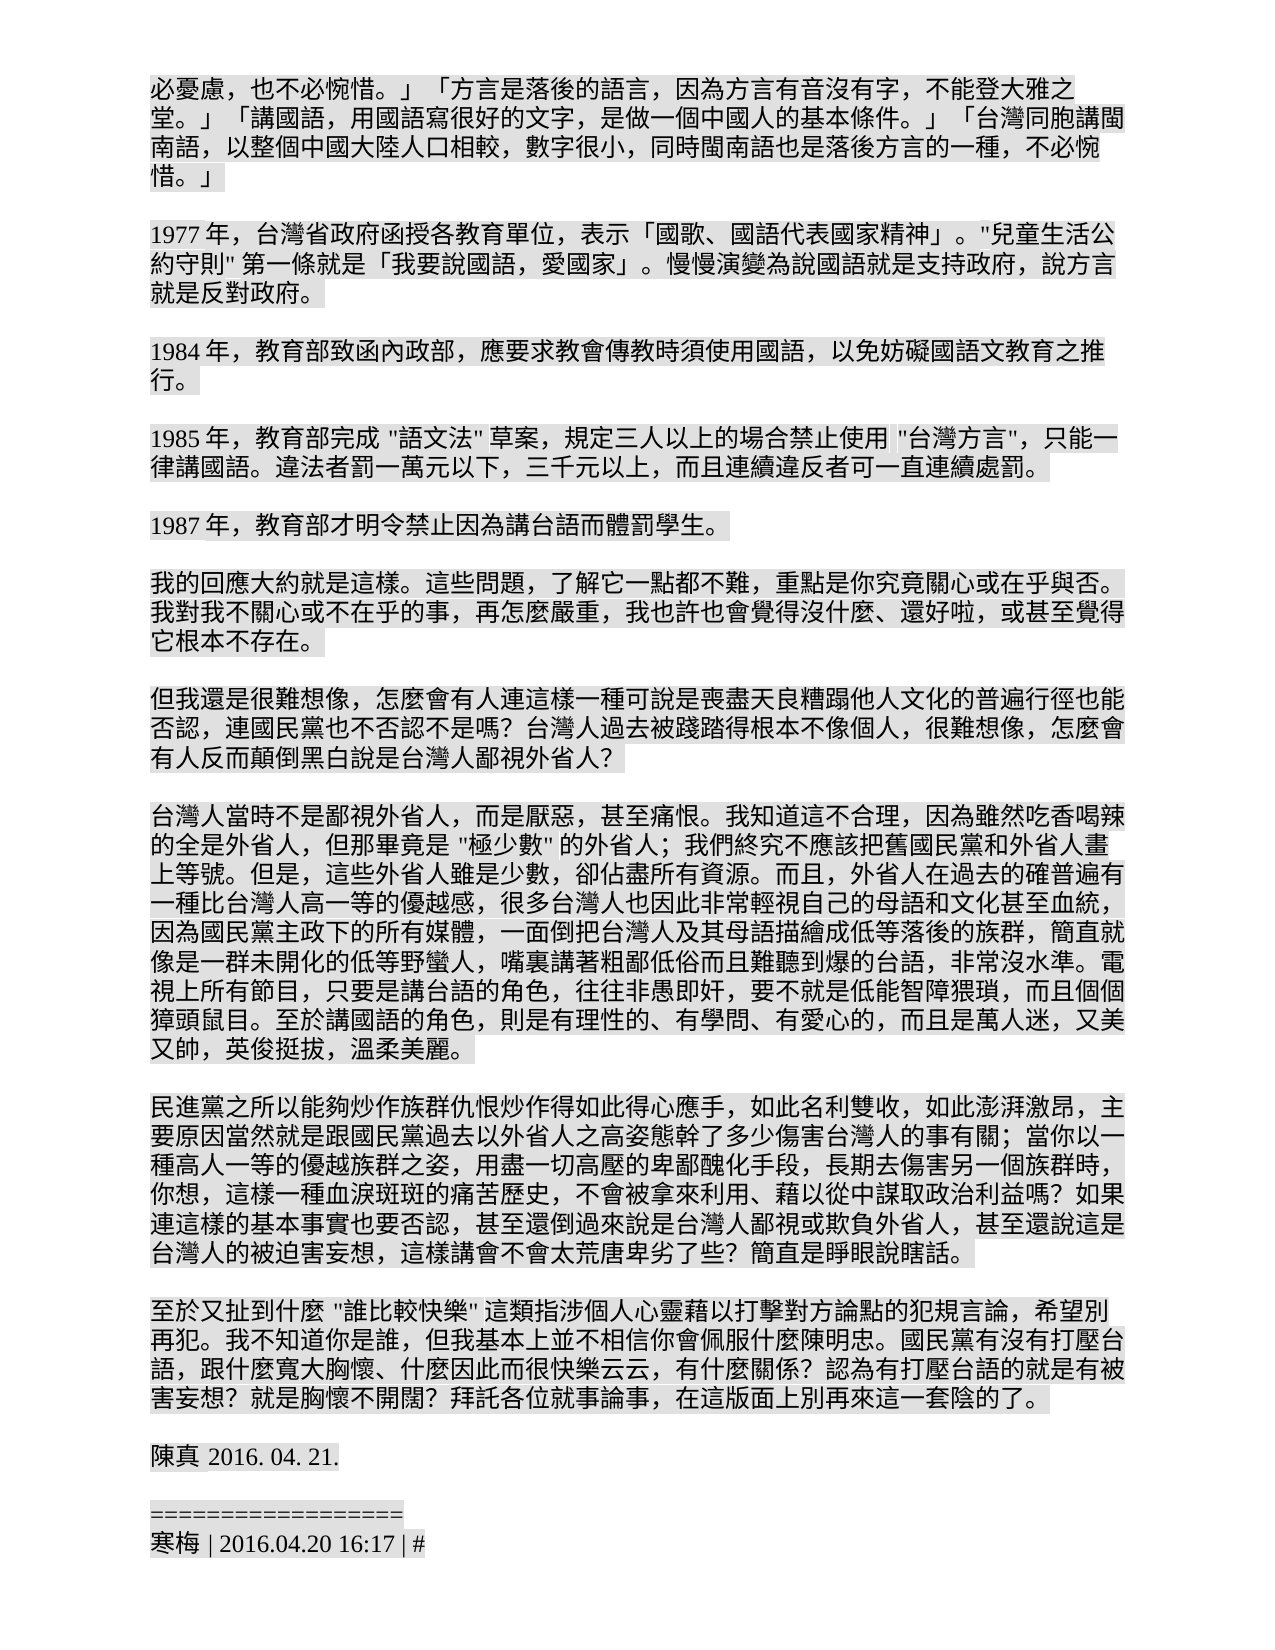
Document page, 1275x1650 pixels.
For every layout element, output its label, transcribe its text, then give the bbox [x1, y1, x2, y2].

text 曾經有個黨外朋友跟我說，為什麼我跟你一樣都反國民黨，跟你一樣也都上街頭抗爭，為什麼你就會被控告叛亂，為什麼你就會招來這麼多打壓與迫害，而我卻什麼事也沒有？我回答他說，因為敵人的眼睛是雪亮的，敵人永遠都能清楚知道誰對他具有殺傷力。 黨外時，有個對我基本上一無所知、不知道我是野心陰謀份子的護理系學妹，不知道那天是吃錯什麼藥，突然很感性地對我說她好嚮往林覺民和他的太太哦。我問她為什麼？"妳是嚮往妳老公以後最好是被人抓去砍頭嗎？" 她說 "不是啦"，"倫家是嚮往那種為了理想而犧牲生命的浪漫感"。她進一步感嘆，為什麼她沒有出生在那樣的浪漫年代。她說，現在是民主時代，一切都這麼有秩序，害我們都沒有機會感受那種可歌可泣轟轟烈烈的感覺了。我沒有回答，因為啞口無言，算是被她打敗了。那時的我，因為投身黨外，身心俱疲，跡近家破人亡，而學妹卻感嘆國民黨政府多麼美好多麼民主自由，害她沒有機會感受為理想獻身的浪漫。 戒嚴時期，我始終毫不保留地表明我對於蔣家在台灣長達三十多年戒嚴的荒唐之態度。這樣一種表明，在當時是犯政治大忌，會砍頭的。重點是，每次 "是否支持戒嚴" 的所謂民意調查，總是有高達97%或98%的絕對民意支持；平常偶而跟一些對我比較友善的同學談起，他們總是說，你要求政府 "更" 民主也就罷了，怎麼可以反對戒嚴呢？他們總是呼應官方說法，戒嚴只戒了3%的自由，對 "好人" 或 "正常人" 根本沒有任何影響，只有壞人，特別是野心份子，才會覺得受到戒嚴的限制。每一個同學或朋友幾乎都這麼說： "我喜歡講什麼就講什麼？我的言論自由哪有被管制？是你自己想太多了吧？！對於那些傷害國家社會的行為或想法當然要處罰要管制啊，一個正常人怎麼會感受到什麼戒嚴的壓迫？報紙喜歡寫什麼就寫，電視上那麼多節目，很自由啊！哪裏受到戒嚴的管制？" 我對此的回應是： "當你的想法與言論完全合乎政治正確，完全合乎主流時，你當然不會覺得你的自由受到侵犯。" 我在 "給英國人的一封公開信" 中，犯了一個類似的可笑錯誤，我寫完不久後就發現了，但為了忠於當下的感受，所以刻意讓這個錯誤留下而沒有更改。那個錯誤是，我在公開信裏頭寫說，"種族歧視是我們在台灣社會所不曾見到的"。我當然不會見到啊，因為我就是台灣社會的主流階級--漢人，我是屬於糟蹋別人的那一方，當然不曾在台灣感受到種族歧視。但是，假若我是個原住民，假若我是外勞，我肯定就能清楚看見，台灣的種族歧視說不定遠比其它國家都還要嚴重，但我在寫 "給英國人的一封公開信" 時，卻隨手寫下 "種族歧視是我們在台灣社會所不曾經歷的"，原因無它，因為我處於一個優越位置。 同理，假若今天我是個外省人，而且最好是某種外省權貴，或是假若我很 "優雅"，很習慣講國語，或假若我雖是本省人，但我若出身於某種琴棋書畫的書香世家，同樣也是很優雅，我說不定也會覺得台語哪有被打壓得很嚴重。但是，再怎麼說，我還是很難想像，一個五、六十歲的人，一直住在台灣，卻不知道台灣人及其母語被打壓的基本事實。對此我還真有點啞口無言。這就好像有人說他不知道台灣經常發生車禍一樣荒唐，難道是住在雲端？還是神仙國？完全不食人間煙火？台灣人及其母語被打壓，這只是40歲以上的人的一個基本共同經歷。 我真是很害怕寫東西有人回應，因為實在很累。我從未 (亦即 NEVER!) 遇過一個基本像樣的回應者或質疑者；每次回答起來，往往痛不欲生，很想乾脆自己掐 LP 自殺算了，實在很無言，難道我每次都只能在 1 加 1 等於 2 哦、菜花不是一種花哦...等等ABC上打轉？ 即便是一個三歲小孩，假若他識字，你若派給他一個作業，要他去研究一下台灣人及其母語被打壓與醜化的歷史，這個三歲小孩恐怕都能輕易找到無數史料，畢竟我們不是在講幾千年前的事，而是在講只不過幾十年前的事。 我念小學時，蔣介石還活著。每逢他的生日，許多商店被迫都得張燈結綵慶祝蔣公誕辰。我們家開電影院，更是重點示範對象，無論如何都必須在電影院門口懸掛大大的紅布條恭賀蔣公誕辰。有一年，戲院裏僱用了一個十多歲的少年當學徒，學習怎麼畫電影看板。那一年的蔣公誕辰，領班的畫看板工人就叫這位少年學徒去寫一幅 "慶祝蔣總統誕辰" 的紅布條。寫完掛上之後不久，情治單位就來戲院抓人去刑求了。為什麼呢？因為那位少年國中沒畢業，國字識得不多，把總統的 "總" 給寫錯了，右邊部首寫成一個 "鬼" 字，亦即寫成 蔣 "糸鬼" 統。後來，我們家費了很大力氣，才終於把這位少年給保釋出來。 國中時，我念台南建興國中不知道是第六屆還是第七屆我忘了。建興的第一任校長據說就住在我家隔壁，相差僅幾戶。大人之間，私下偷偷說，這位校長 "被" 失蹤了，應該是因為 "思想有問題" 被抓走了。我迄今都還記得這位校長的名字，叫做 "張隱約"。據建興的老師們私下說，張校長被抓，跟他在課堂上有時會寫簡體字有關。那時已經六、七零年代，偶語棄市，文字成獄，抓人關人殺人仍然十分普遍。 後來我去台北念高中，學校老師說，有位老師被抓去綠島，因為他總是喜歡在課堂上說文解字，講解一些中文字的各種形音義及字根或字源等由來，被抓的原因是說他 "破壞中華文化"。當時一位高中老師私下跟我嚴厲告誡，因為他說我的周記經常有簡体字，萬一被查到很危險，要我寫成 "體" 而非 "体"，要寫成 "國"而非 "囯"、寫成 "臺" 而非 "台" 等等等。那是七零年代末期的事。 如果這樣還嫌太古老，那就講講八零年代。比方說，高醫有個醫療團，有一年，班上一位同學擔任醫療團團長，準備到偏遠山區義診。這個團其實跟我一點關係也沒有，我根本不會去參加這類校園活動，但是高醫校方以及校外情治單位一直認定我是幕後黑手，於是那一年，就在醫療團準備出發之際，校方下令禁止出團，結果引起應該是台灣史上第一次校園聚眾抗爭事件。我其實連這抗爭也沒參加，但情治單位仍然一口咬定我就是幕後黑手。可是，這個醫療團以及後來的抗爭，明明跟我八竿子打不著一點邊，幹嘛一直往我身上扯？後來，校方告訴我原因，原來這個高醫醫療團的LOGO好像是畫了一頂斗笠，畫成一個三角形，戴在一個人的頭上，這不就剛好湊成一個 "台" 字嗎？ 如果你是小朋友，現在聽了一定很納悶，怎麼了？"台" 字不能寫嗎？當然可以寫，不過，台是簡體字，這已經有點政治疑慮了；更嚴重的是，"台" 不就是 "台獨" 的縮寫暗號嗎？一個醫療團為什麼會出現這樣的暗示台獨、包藏禍心的符號？其心可誅！這就是高醫醫療團事件的來龍去脈，就是這麼荒唐。 不但 "台" 字不能亂寫，"台灣" 二字更是禁忌。任何全國性社團都禁止以台灣為名，這也是為什麼我創辦的台灣兒童福利協進會始終都是非法組織的原因，我始終都不願向內政部登記，因為我就是不爽究竟有什麼理由非得把 "台灣" 二字拿掉。而這時都已經是八零年代末期了，言論思想仍然管制得很嚴厲。 還有，我向來寫文章都是以西元紀年，你相不相信，這竟然也是我罄竹難書的叛國罪證之一。情治單位跟我說，你一定是非常敵視 "民國"，嚮往台獨，所以才不願以民國幾年記載，而每次都是寫西元幾年。我在高醫的一些考卷，甚至因此被情治單位影印蒐證，做為我的叛國證據，因為我在考卷上依然都是以西元紀年。有個教授還私下叫我不可以再在考卷上以西元紀年，他說這樣會連累他。 也許住在雲端的外省高級神仙會說，這跟打壓台語有什麼關係？當然有關係，你想，連一個 "台" 字，連 "台灣" 二字都能犯大忌到這等幾乎人頭落地的地步，更不用說台語本身了，那不但是犯忌，而且被國民黨普遍描繪成犯賤、沒水準、傷害中華文化、傷害中國人的偉大尊嚴的一套低級生物才會講的語言。我實在很不想去舉證什麼 "台語究竟有沒有被打壓" 或 "被打壓得嚴不嚴重" 的蠢問題，因為這就好像要我舉證台灣 "經常發生車禍" 或 "經常有詐騙事件" 或 "詐騙問題究竟是否很嚴重" 一樣無聊而荒唐，這樣的常識也要我舉證嗎？會不會哪天有人要我舉證天底下有豬這種生物？我是應該去買一頭豬來拍照存證，才能證明我所言不虛嗎？萬一我買來了，你們是不是會說只有一頭豬不算普遍。 不用講得太久遠，就說大約1985年吧，我那時是個無役不與的黨外亡命之徒，所以對很多事至今都還記得。你知道嗎？那時候，教育部為了保護中華文化的尊貴與純粹血統，完成了一部 "語文法" 草案，送交立法，規定三人以上的場合禁止使用 "台灣方言"，只能一律講國語 (即普通話)。當然，你要講英文或法文、德文也行，而且更棒！但就是不能講台語、客家話等等等這些破壞中華文化的沒水準語言，更不用說更加低賤好幾級的原住民各族語言了。兩個人之間講悄悄話，用台語講沒關係，但若來了三人以上，就必須馬上改成國語交談，違法者罰一萬元以下，三千元以上，而且連續違反者可一直連續處罰。這個法案後來被黨外民代給擋了下來。1988 年，爆發「還我母語」街頭運動，要求國民黨別再糟蹋台灣人與客家人及原住民的母語。 你知道立法院第一次震驚國際的打架事件的原因嗎？我有當時的一捲打架完整實況錄音帶 (後來送給林義雄創立的慈林文教基金會及其附設圖書館)。朱高正當時是立委，質詢到一半時，突然改成台語，國民黨的老立委們一聽到台語，個個馬上勃然大怒，衝上來叫罵，認為朱高正羞辱了神聖的國會殿堂，朱高正於是就跟他們打了起來。 其實在朱高正之前，林義雄就有類似狀況。我手邊有一本林先生送的書叫 "從蘭陽到霧峰"，老實說，這本書影響我非常大，我之所以年少即不畏生死地投入黨外，甚至一直到今天，雖然早已脫離政治二、三十年，我都還忍不住想罵上幾句政治，主要還是跟這本書有關，裏頭有些字句，捧讀再三，三十幾年來在我腦海不知道盤旋幾百、幾千萬遍。1983年，我生平第一張黨外名片，上面就引用了林義雄以及林義雄所喜愛的羅素的兩句話。我不厭其煩再抄一遍。林義雄說： "我相信--政治是一種科學，我願抱著 "對就是對，錯就是錯" 是非分明的態度，投身政治。" 林義雄引用的羅素那句話則是說： "我隱隱地看到一個充滿喜樂的世界，在那裏，心靈得以擴展，希望無窮"。 不過，我現在不是要講這本書，也不是要講這兩句話，我只是要引用該書110頁到114頁所記載的一件事，這五頁的文章有個標題叫做 "本會開會時應使用中國語言"。林義雄當時是省議員，本會指的是省議會。林義雄在這標題底下還有個副標題，引用了一句話： "雖然民主必須有組織有管理，但它的生命和呼吸卻是個人的自由。--休斯"。接著林義雄如此寫道： "這屆省議會成立大會時，幾位不諳國語的議員以閩南語發言，引發部份報紙的撻伐，這件事牽涉到是不是能容忍異己的民主胸懷問題，不能不加以注意。" 於是林義雄在省議會議事規則中提了一個案子，要求增列 "議事用語"，要求明定："本會開會時應使用中國語言，包括漢、滿、蒙、回、藏、苗等各民族語言及本省山地話"。 林義雄說： "我的這個議案一提出來，立刻遭到熱烈的反對，許多同仁群起圍攻，反對者表示，說國語可以顯示愛國心，中國人應說國語是一種榮譽。其實，能說的人就說，哪有什麼榮譽不榮譽的？硬要把說國語視為榮譽，只不過是會說的人硬要把自己抬得比不會說的人高一等的心態作祟而已。至於說國語就能表示愛國心，那更是笑話，貪官污吏哪一個不是國語琅琅上口？至於那些整天在農田、工廠默默工作的農民、工人，又有幾個人說得了流利的國語？" 他又說： "另外一部份理由則是指陳說國語的好處，主張推行國語是既定國策，同文同語有助團結強大，使用方言將變成開倒車。" 林義雄對此反駁說： "在一個團體內使用相同語言，毋庸置疑的，有其方便與好處，可是，容忍不同語言又礙得了什麼？而且，我的整個提案並沒有倡導說方言，我只不過是簡單地主張各種中國語言都能使用，如此而已。把如此簡單的問題，戴上有色眼鏡去觀察，自然神經兮兮，不能不發動人海戰術來圍攻了。" 林義雄的 "本會開會時應使用中國語言" 的提案，後來表決，贊成7票，反對者43票。林義雄說： "這個提案的失敗，使我對整天喊團結、喊堅守民主陣容的那批人大大失去了信心。我深信要談團結，必須有容忍異己的胸懷，要談民主，就必須認定團體中的任何人跟自己具有一樣的平等重要性，不應該以自己的好惡強要別人服從...我不知道報紙為什麼會 (針對這個提案) 大肆圍勦。直到商工日報的社論指出，'如以方言議事，則神聖議壇盡成蠻夷之音時'，我才恍然大悟，把滿、蒙、回、藏、苗及山胞都視為蠻夷，甚至連說自己的家鄉話的漢人 (比如說閩南語或客家語的台灣人) 也被認為是蠻夷，自然要以文明人的姿態要求這些野蠻人提高文化水平了。如果野蠻人不接受好意，那當然就是不識好歹而必須大加撻伐了。所謂同胞，不過是沒有意義的空洞辭澡而已。" 林義雄還在文章末尾貼了三篇剪報。第一篇是聯合報的 "黑白集"，日期是1977年12月23號，標題是 "救救國語"，內容摘錄如下： "能說一口流利國語的新任省議員，偏要用閩南語發言。他為什麼要這樣做呢？其中一人自己提出解答，他說，'我還是用台語來講比較趣味'。據說，'趣味' 一詞，在閩南語的意義與 '好玩' 近似。這位議員是否真以 '好玩' 的心情來看待此一問題的嚴重性，我們無從得知其真實意向。國語運動在台灣推行了近30年，當台灣重歸祖國懷抱之初，許多老一輩的台灣碩彥，不惜克服年老口齒笨拙的困難，重新學習國語，無不在公開場合使用國語發言或交談。如今這些新進議員，進小學即受國語教育，踏進議壇之後，偏不使用國語，這豈是 '好玩' 而已。" 最後，該文章的結論是： "救救國語，這是每個中國人的責任，也是每個炎黃子孫和台灣同胞的責任。" 第二篇剪報也是聯合報，日期1978年3月18號。你看，前後圍勦了三個多月還在圍勦。這篇報導的標題很長，寫著："林義雄何許人也？什麼叫中國語言？如此建議，令人費解"。 第三篇剪報還是聯合報，是一篇讀者投書，1978年 4月1日，作者署名 "清華大學研究生陳錦超"，這類愛國投書通常都很英勇，所以文章末尾不但會具名，甚至還附上作者地址，以供大家佩服與表揚，地址是："新竹市清華大學平齋311室"。文章標題是："宜蘭一青年，呼籲林義雄勿再胡鬧"。文章寫著： "編輯先生，本人為宜蘭縣民，深以選出林義雄這樣的省議員為恥。我們絕不能再讓他繼續在省議會胡鬧下去，凡我蘭陽子民均應擊鼓聲討。他當上議員後，竟窮極無聊提出在議會可使用各種方言，或許他想藉此提高知名度，幼稚之餘出盡洋相，知其提案遭多數人反對，甚為可喜。" 禁止講台語當然不只是一種什麼個人的獨特經驗或什麼個別的學校政策，而是一種普及於社會各個層面例如各種會議、公共場所與媒體的法律規定；而且，不單是一種法律規定，更是一種隨時都有可能讓你失蹤或惹上麻煩或被所謂 "點油做記號" 的白色恐怖的一環。 你隨便去查一下都能馬上找到許多資料。 1946 年，台灣省「國語推行委員會」設立，頒布「國語運動六大綱領」。 1950 年，頒布「非常時期教育綱領實施辦法」，指示各級學校及社教機關應加強推行國語運動。 1953 年，查禁「方言」歌曲唱本。 其實，最早禁唱禁台語歌曲的法源依據是1955年頒佈的動員戡亂時期無線電廣播管制辦法。 1955 年，禁止教會以羅馬拼音傳教，並嚴加取締，不准以台灣母語傳教。 1956 年，省政府教育廳下達各級學校禁止講方言的禁令，開始全面推行「國語運動」，學生在學校講台語將會遭到各種懲罰與羞辱。 1957年，羅馬字拼音的台語聖經被國民黨沒收，省教育廳通令各縣市嚴加取締，並重申禁令，禁止以台灣本土語言傳教。 1958年，國民黨政府推行「說國語運動」，口號是「語言不統一，影響民族團結」，強調說國語才是愛國，在學校必須使用國語，電影院則禁播方言電影。 1953年省教育廳和新聞處以推行國語為由，禁止電影院設置「辯士」（台語通譯）。省議員呂世明等人在省議會裡，曾以沒有辯士，觀眾無法了解劇情而請求解禁，但省府並未同意。1959年禁止電影院設置「辯士」的層級提高到了中央，而且處罰更嚴格；教育部規定電影院放映國語片時不准加用台語通譯，違者將予糾正或勒令停業。 我家開電影院，這電影院存在的歷史比我的年紀還長。小時候一度流行台語片，當紅的明星就是脫線、阿西、阿匹婆與矮仔財等等，經常來我們家電影院隨片登台，現場講笑話、跳舞、演短劇等等，娛樂觀眾，後來也因為國語政策而逐漸沒落，變成一種 "沒有水準" 的象徵。電影開演時站在螢幕右前方的台語解說員 (也就是辯士)，幫助觀眾了解劇情，後來也一併被禁止，或淪為地下非法偷偷進行。 1964 年，省政府通令機關學校在辦公時間必須一律使用國語。 1969 年，各地教會的聖經及聖詩陸續遭到強力查緝並沒收。 1970年，立法院教育委員會立委王純碧，訓示教育部文化局局長：「國語消沈，方言猖獗。倘為企圖分化民族、割裂國土的政治野心家，利用語言的隔閡、陰謀不軌，則二二八事件又將重演，後果不堪設想，大可動搖國本，小則可逼遠地人無路可走而跳海。」立委楊寶琳則表明應 "完全淘汰方言"。 1971年，明文規定辦公室及公共場所必須一律使用國語。 1972 年，第一屆國民代表大會提議政府制定「國語推行法」。 1973年，核定各縣市「國語推行指導委員會組織章程」，教育部公佈「國語推行辦法」，所有教育單位包括小學每一個班級都要設立「國語推行委員會」，嚴格禁止使用方言，使用方言者會被加以罰錢、體罰、掛狗牌等處罰。 小時候，調皮搗蛋的常被老師任命為風紀股長，至於像我習慣講台語的，則被任命為 "國語推行員"，每天抓同學看哪個講台語，每天下課前算一次總帳，包括罰站，掛狗牌，半蹲，藤條抽打，罰款充當班費等等。 1975 年廣電法明訂北京話為唯一國語，並強制其他語言使用須逐年減少。 比方說，我小時候，台語節目一天只能有一小時，台語歌一天的最高 "額度" 是兩首；電視上，只允許你一天最多就是唱兩首，超過兩首就會有人遭殃或受罰。當時風靡整個台灣社會的布袋戲，後來(大約1974年) 也被禁止說台語，原因是台語太低俗，傷害高貴的中華文化、破壞社會團結云云。 1975年，警備總部率領警察衝入聖經公會，沒收台語羅馬字聖經。 1976年，頒佈廣播電視法，進一步具體打壓方言節目。廣電法全文共五十一條，明文規定電視台方言節目每天不可超過一小時，而且不准在晚間黃金時段播出。廣電法其中有兩條精華。第十七條規定：大眾娛樂節目應以發揚中華文化及闡揚倫理、民主、科學及富有教育意義之內容為準。第二十條規定：電台播音應以國語為主，方言應逐年減少。 廣電法的第二十條條款規定，直到1993年才刪除。動員戡亂時期臨時條款也直到1991年才廢除。當時，很多學校的校長，為了展現愛國心，更是努力推行國語到了一種十分病態的地步。例如台中護校竟然規定，家長來學生宿舍看小孩，家人互相之間交談必須講國語。萬一家長不會講國語，大概只能比手畫腳了。 1975年，立法院審理廣播電視法，立委穆超說：「方言的問題，它自然會慢慢消滅，不必憂慮，也不必惋惜。」「方言是落後的語言，因為方言有音沒有字，不能登大雅之堂。」「講國語，用國語寫很好的文字，是做一個中國人的基本條件。」「台灣同胞講閩南語，以整個中國大陸人口相較，數字很小，同時閩南語也是落後方言的一種，不必惋惜。」 1977年，台灣省政府函授各教育單位，表示「國歌、國語代表國家精神」。"兒童生活公約守則" 第一條就是「我要說國語，愛國家」。慢慢演變為說國語就是支持政府，說方言就是反對政府。 1984年，教育部致函內政部，應要求教會傳教時須使用國語，以免妨礙國語文教育之推行。 1985年，教育部完成 "語文法" 草案，規定三人以上的場合禁止使用 "台灣方言"，只能一律講國語。違法者罰一萬元以下，三千元以上，而且連續違反者可一直連續處罰。 1987年，教育部才明令禁止因為講台語而體罰學生。 我的回應大約就是這樣。這些問題，了解它一點都不難，重點是你究竟關心或在乎與否。我對我不關心或不在乎的事，再怎麼嚴重，我也許也會覺得沒什麼、還好啦，或甚至覺得它根本不存在。 但我還是很難想像，怎麼會有人連這樣一種可說是喪盡天良糟蹋他人文化的普遍行徑也能否認，連國民黨也不否認不是嗎？台灣人過去被踐踏得根本不像個人，很難想像，怎麼會有人反而顛倒黑白說是台灣人鄙視外省人？ 台灣人當時不是鄙視外省人，而是厭惡，甚至痛恨。我知道這不合理，因為雖然吃香喝辣的全是外省人，但那畢竟是 "極少數" 的外省人；我們終究不應該把舊國民黨和外省人畫上等號。但是，這些外省人雖是少數，卻佔盡所有資源。而且，外省人在過去的確普遍有一種比台灣人高一等的優越感，很多台灣人也因此非常輕視自己的母語和文化甚至血統，因為國民黨主政下的所有媒體，一面倒把台灣人及其母語描繪成低等落後的族群，簡直就像是一群未開化的低等野蠻人，嘴裏講著粗鄙低俗而且難聽到爆的台語，非常沒水準。電視上所有節目，只要是講台語的角色，往往非愚即奸，要不就是低能智障猥瑣，而且個個獐頭鼠目。至於講國語的角色，則是有理性的、有學問、有愛心的，而且是萬人迷，又美又帥，英俊挺拔，溫柔美麗。 民進黨之所以能夠炒作族群仇恨炒作得如此得心應手，如此名利雙收，如此澎湃激昂，主要原因當然就是跟國民黨過去以外省人之高姿態幹了多少傷害台灣人的事有關；當你以一種高人一等的優越族群之姿，用盡一切高壓的卑鄙醜化手段，長期去傷害另一個族群時，你想，這樣一種血淚斑斑的痛苦歷史，不會被拿來利用、藉以從中謀取政治利益嗎？如果連這樣的基本事實也要否認，甚至還倒過來說是台灣人鄙視或欺負外省人，甚至還說這是台灣人的被迫害妄想，這樣講會不會太荒唐卑劣了些？簡直是睜眼說瞎話。 至於又扯到什麼 "誰比較快樂" 這類指涉個人心靈藉以打擊對方論點的犯規言論，希望別再犯。我不知道你是誰，但我基本上並不相信你會佩服什麼陳明忠。國民黨有沒有打壓台語，跟什麼寬大胸懷、什麼因此而很快樂云云，有什麼關係？認為有打壓台語的就是有被害妄想？就是胸懷不開闊？拜託各位就事論事，在這版面上別再來這一套陰的了。 陳真 2016. 04. 21. ================== 寒梅 | 2016.04.20 16:17 | # 今天看到陳真先生這篇文章，忍不住要提出心中一直有的疑惑。 常在網路上看到有人說早年台語〈閩南話〉被打壓得很厲害，還有人說被強迫不准說台語，如不小心說了，在學校裡會被師長扣錢，因此感到忿忿不平….等等。 每當看到這樣的陳述，我心裡總是升起一個問號，為什麼在我的學生時代從未看過或聽過這樣的事？ 當然，我沒有看過或聽過的事並不代表它就沒有發生，但至少代表了這件事並不是全面性的，而有可能是個人的經驗與感受。 我是所謂的四年級生，也許比陳真先生虛長幾歲。那時唸的小學一班有五、六十人，有時來了轉學生，還有可能超過六十。全校有多少學生我不清楚，但號稱全台第二大小學，當時最大的小學，學生人數超過一萬。國語〈普通話〉是教師授課的語言，課後同學間、師長間，用台語交談的比比皆是，我還聽過老師與同事用日語聊天。 市井小民在家中、在巷弄街市，高談闊論說著台語更是隨處可見，輕鬆自在，從來也沒聽說有人因此被罰款或被取締的。打壓的說法是怎麼來的？ 同樣生活在台灣，為什麼會有不同的認知？如果打壓學生的是教師個人或校長或當地政府，那麼該記恨的就應該是教師個人或校長或當地政府。 张立齐感到被人孤立打壓、受到排斥鄙視，陳真先生認為他是在抱怨，太過驕縱。一向體貼、洞悉人性的陳真，這幾句話讓我有些吃驚。有些人因為感到母語被打壓，心中怨恨不平，有些人因為不諳方言，受到排斥鄙視。這兩種人的內心都是痛苦的，持平而論，後者對心理的傷害可能更重，不是嗎？ 兩者不都該得到人們的同情與理解？我們怎能僅僅因為對方使用語言的能力，而對人排斥鄙視？何況中華民國的官方語言是普通話，是學校學習的正式語言。老師在課堂上本就應該使用所有學生都知道的語言教學。老師明知有學生不懂台語而刻意使用它，難道不該受到譴責？ 秦始皇專制獨裁、嚴刑峻法，是一代暴君。但他的書同文、錢同幣、幣同形、度同尺…等等政策卻被後世稱道。如果不是書同文，如何統一治理天下？如果不是書同文，今天我們翻閱古籍會有多麼的不便？ 國民政府退守台灣，帶來了南腔北調、生活習俗各不相同的外省人，如果陳真先生是領導人，恐怕也是要指定語言，好方便治理吧。蔣介石沒有用他最熟悉的江浙話，您大概是會選擇您的母語 ─閩南話。 我很慶幸台語沒有成為台灣唯一的語言，不只是因為台語有音無字，有書寫的問題不利傳承，更在於對后世的影響。今天台灣的情形是，大多數人都能說流利的普通話和閩南話，在華人世界通行無阻，足證台語並沒有受到嚴重打壓。我知道早年政府曾經禁止台語電視節目在黃金時段播出，那應該是政策考量，不是打壓。一個教學生說中文的老師，難道會在課堂上播放英文影音教學？黃金時段是最多人看的時間，利用電視學習國語最有成效，這是可以理解的。 關於氣象報導，不知道陳真先生是否知道，老三台的時代，電視就有專門針對農漁民用台語播報的氣象。 陳先生說：「被國民黨打壓成低等人種、低等生物，於是台灣人只好迎合居於統治地位的少數族群即外省人。」我不知道這種想法是怎麼生成的，真是匪夷所思。我從小只知道台灣有分有錢人和窮人，竟不知還分成高等人種、低等生物。其實從文章中我已瞭解，原來在本省人眼中，外省人就是台灣的低等人種，所以結婚交友一聽到對方是外省人就很感冒。那這到底是誰鄙視誰呢？ 如同陳先生常說的，以前的人被國民黨洗腦，現在的人被民進黨洗腦，這種被國民黨打壓的悲情在青少年已被灌輸成型，根深柢固，大致也很難根除了。看看那些綠油油的活在迫害妄想中的人，有幾人能有陳明忠老先生的胸懷？他比很多人要快樂的多吧。 [150, 75, 1125, 1558]
